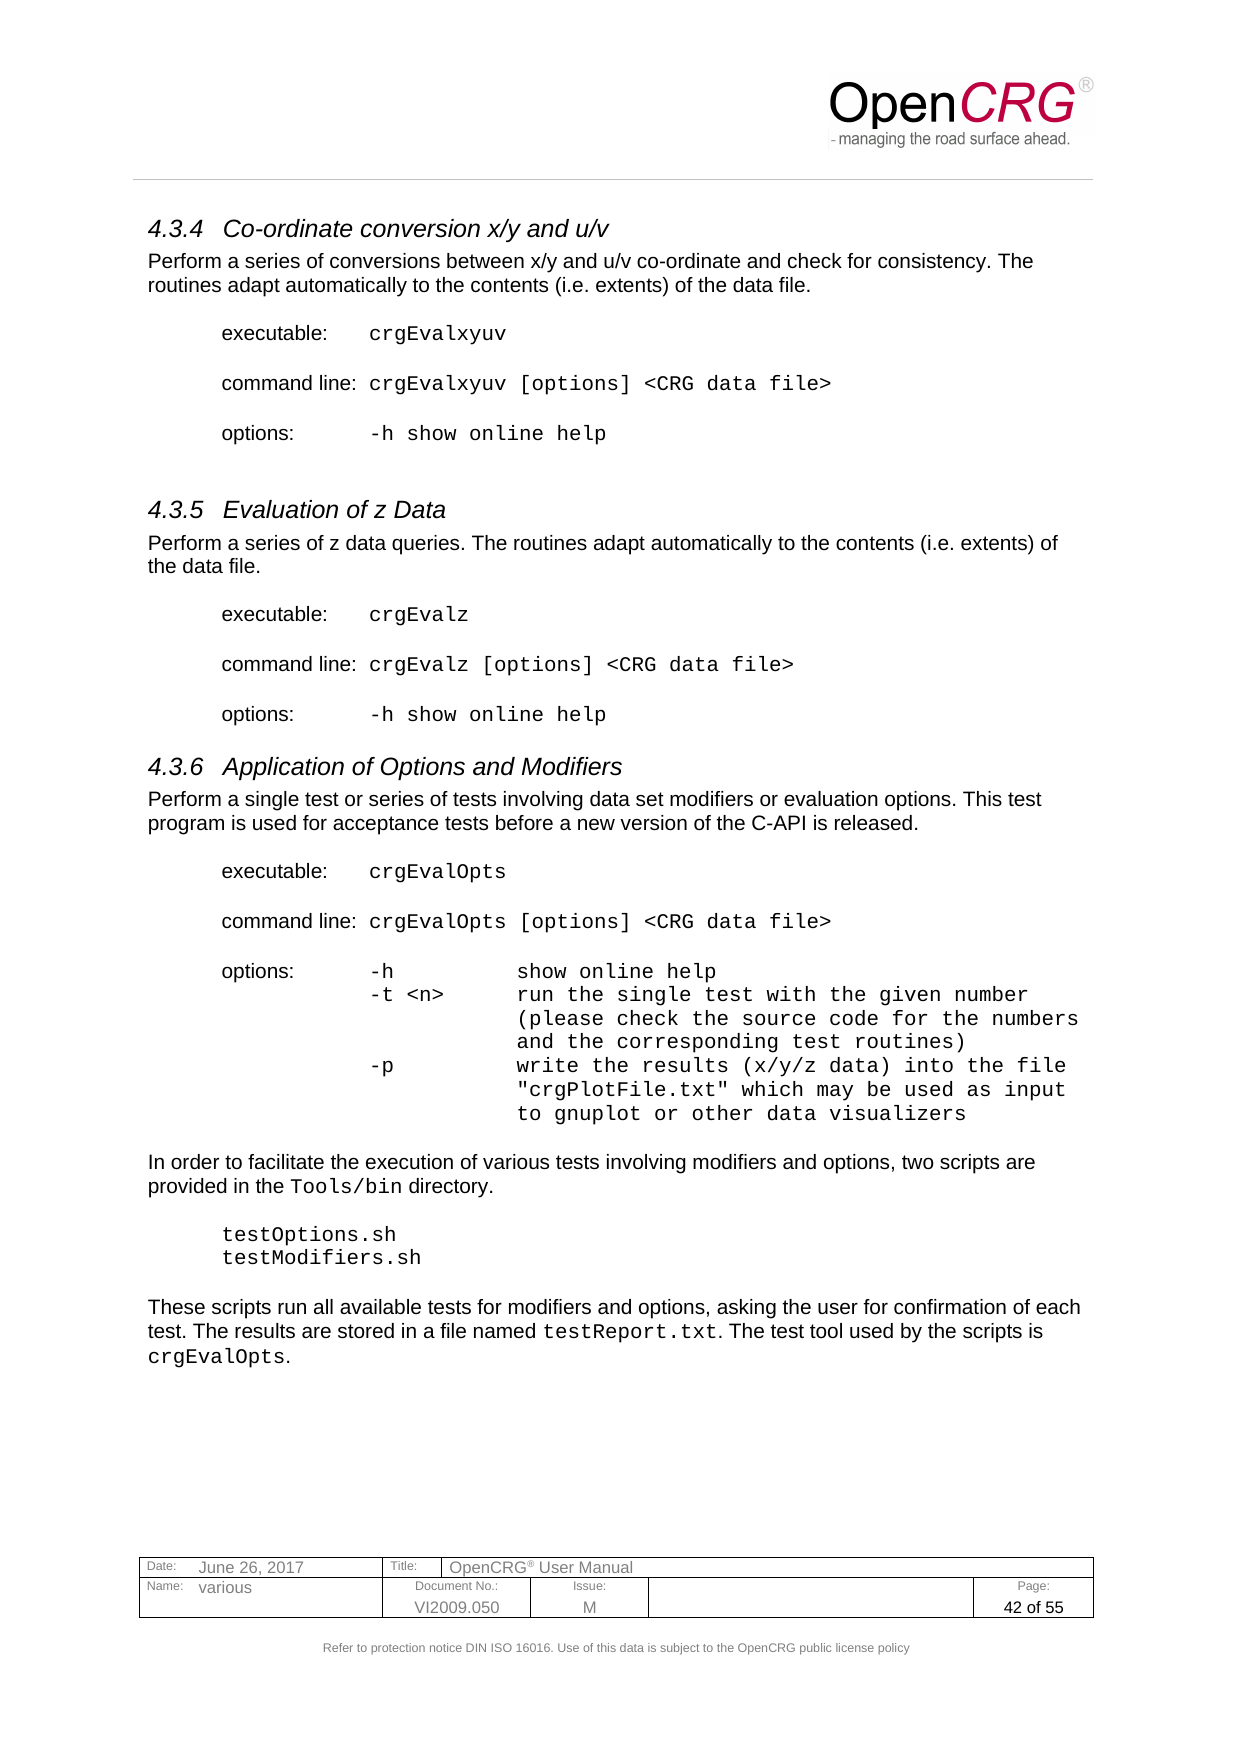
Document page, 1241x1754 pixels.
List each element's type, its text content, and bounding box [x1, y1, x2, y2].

text to gnuplot or other data visualizers [148, 1102, 1093, 1126]
text Perform a single test or series of tests involving data set modifiers or evaluation options. This test program is used for acceptance tests before a new version of the C-API is released. [148, 787, 1093, 835]
text testModifiers.sh [148, 1247, 1093, 1271]
subtitle Co-ordinate conversion x/y and u/v [148, 214, 1093, 243]
subtitle Evaluation of z Data [148, 495, 1093, 524]
text (please check the source code for the numbers and the corresponding test routines) [148, 1008, 1093, 1055]
text "crgPlotFile.txt" which may be used as input [148, 1079, 1093, 1102]
text -p write the results (x/y/z data) into the file [148, 1055, 1093, 1079]
text testOptions.sh [148, 1223, 1093, 1247]
text executable: crgEvalz [148, 602, 1093, 628]
text -t <n> run the single test with the given number [148, 984, 1093, 1008]
text command line: crgEvalOpts [options] <CRG data file> [148, 909, 1093, 935]
picture [828, 73, 1096, 150]
text Perform a series of z data queries. The routines adapt automatically to the contents (i.e. extents) of the data file. [148, 530, 1093, 578]
text In order to facilitate the execution of various tests involving modifiers and options, two scripts are provided in the Tools/bin directory. [148, 1150, 1093, 1199]
text These scripts run all available tests for modifiers and options, asking the user for confirmation of each test. The results are stored in a file named testReport.txt. The test tool used by the scripts is crgEvalOpts. [148, 1294, 1093, 1370]
text executable: crgEvalOpts [148, 859, 1093, 885]
text options: -h show online help [148, 421, 1093, 446]
text options: -h show online help [148, 958, 1093, 984]
subtitle Application of Options and Modifiers [148, 752, 1093, 781]
text Perform a series of conversions between x/y and u/v co-ordinate and check for consistency. The routines adapt automatically to the contents (i.e. extents) of the data file. [148, 249, 1093, 297]
text command line: crgEvalxyuv [options] <CRG data file> [148, 371, 1093, 397]
text options: -h show online help [148, 701, 1093, 727]
text executable: crgEvalxyuv [148, 321, 1093, 347]
text command line: crgEvalz [options] <CRG data file> [148, 652, 1093, 678]
